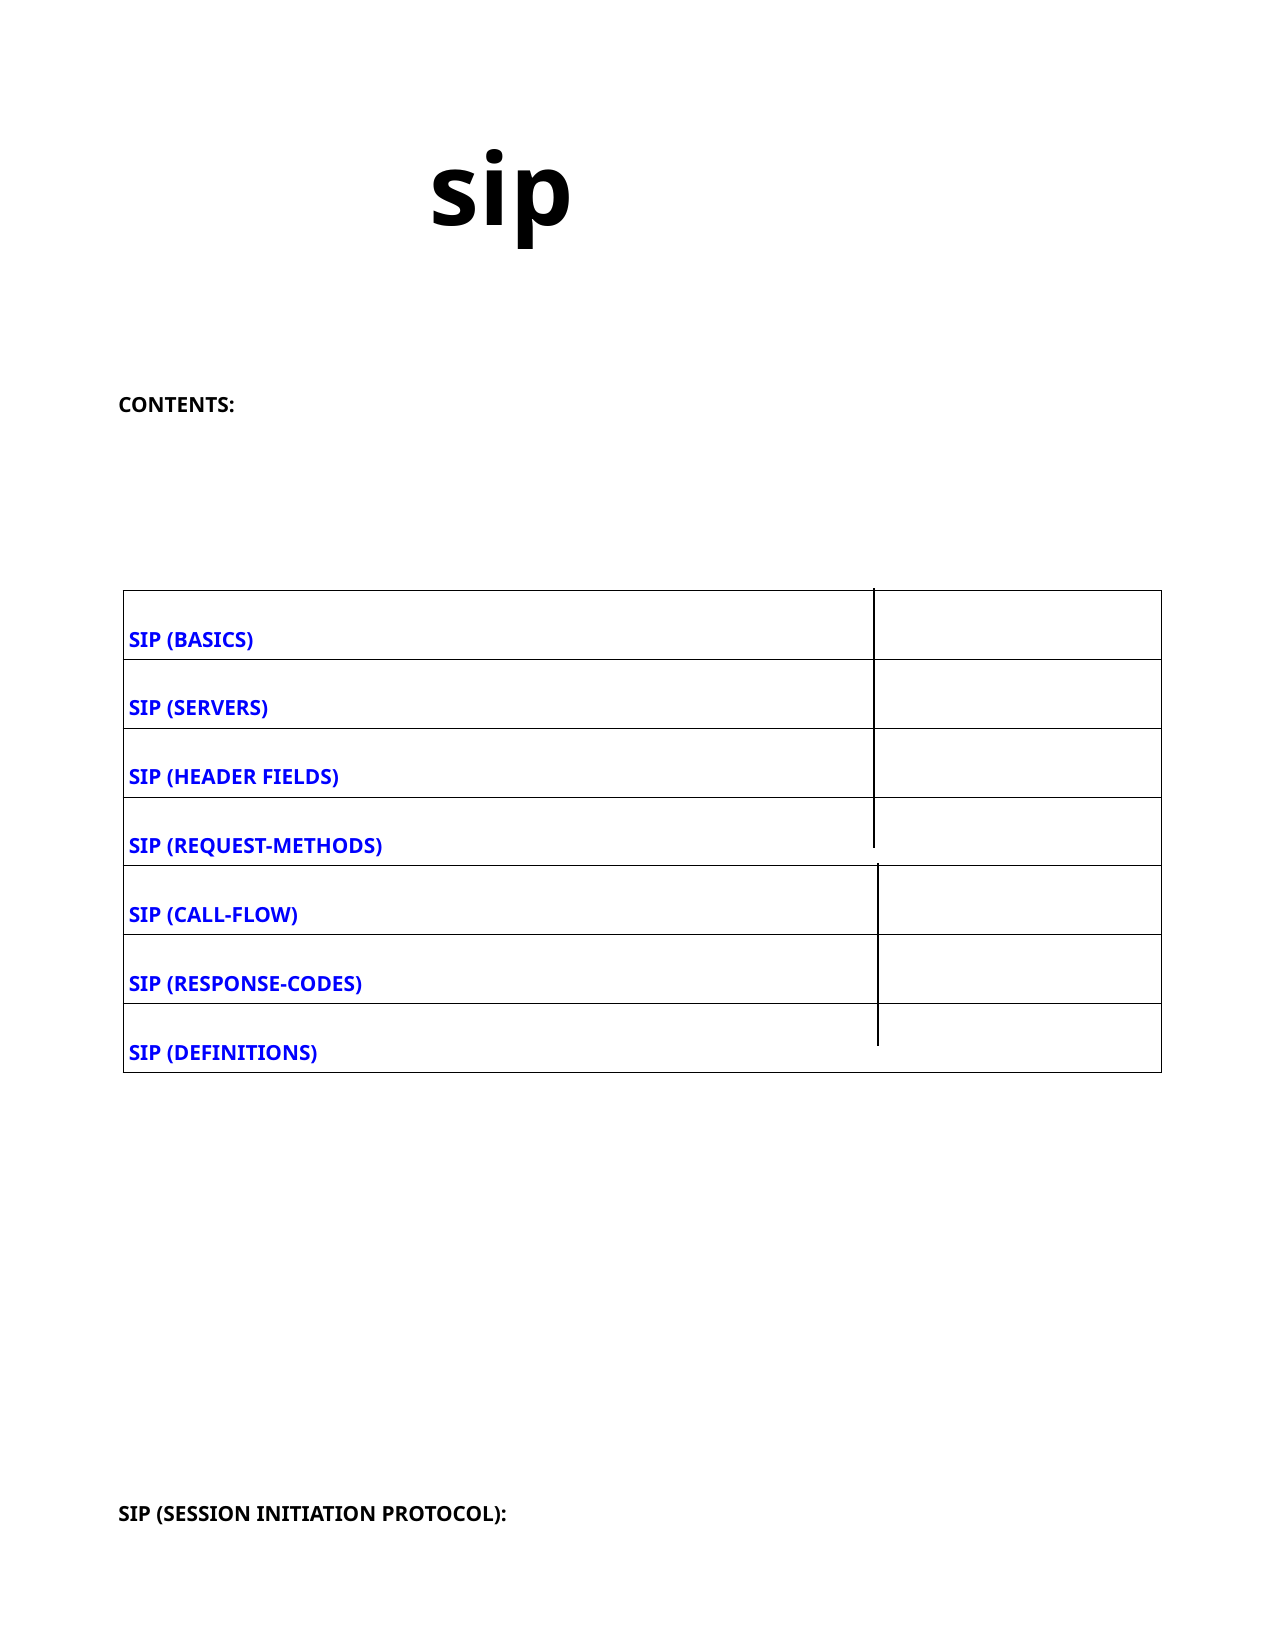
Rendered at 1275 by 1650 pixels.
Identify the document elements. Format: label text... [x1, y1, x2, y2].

table_header [875, 591, 1161, 659]
table_cell [879, 935, 1161, 1003]
table_header SIP (BASICS) [124, 591, 873, 659]
table_cell SIP (HEADER FIELDS) [124, 729, 873, 797]
table_cell SIP (REQUEST-METHODS) [124, 798, 1161, 865]
table_cell [875, 729, 1161, 797]
text SIP (SESSION INITIATION PROTOCOL): [118, 1499, 1157, 1527]
text CONTENTS: [118, 391, 1157, 419]
text sip [118, 118, 1157, 254]
table_cell SIP (SERVERS) [124, 660, 873, 728]
table_cell SIP (CALL-FLOW) [124, 866, 877, 934]
table_cell [875, 660, 1161, 728]
table_cell SIP (RESPONSE-CODES) [124, 935, 877, 1003]
table_cell [879, 866, 1161, 934]
table_cell SIP (DEFINITIONS) [124, 1004, 1161, 1072]
